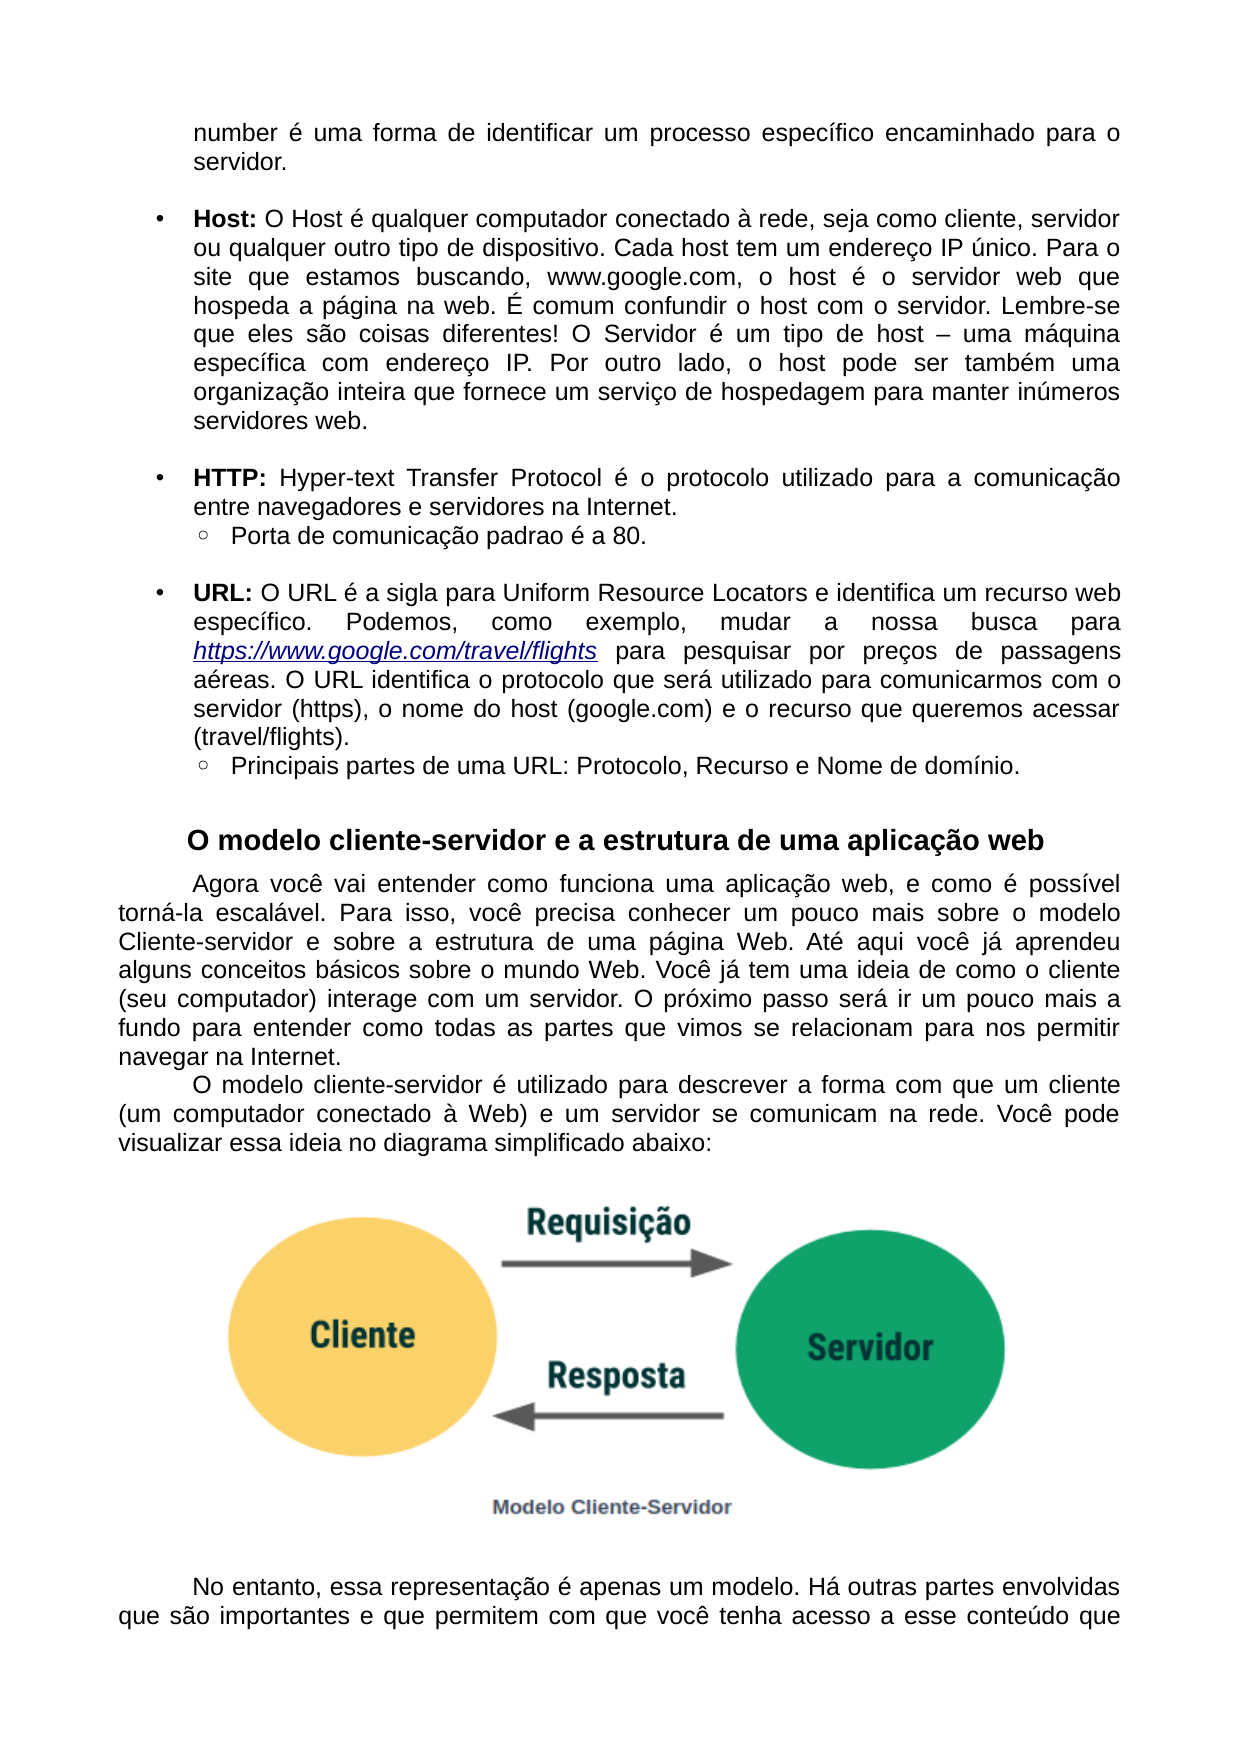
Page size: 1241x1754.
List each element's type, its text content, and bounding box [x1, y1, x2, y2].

list URL: O URL é a sigla para Uniform Resource Locators e identifica um recurso web específico. Podemos, como exemplo, mudar a nossa busca para https://www.google.com/travel/flights para pesquisar por preços de passagens aéreas. O URL identifica o protocolo que será utilizado para comunicarmos com o servidor (https), o nome do host (google.com) e o recurso que queremos acessar (travel/flights). [156, 578, 1122, 751]
text Agora você vai entender como funciona uma aplicação web, e como é possível torná-la escalável. Para isso, você precisa conhecer um pouco mais sobre o modelo Cliente-servidor e sobre a estrutura de uma página Web. Até aqui você já aprendeu alguns conceitos básicos sobre o mundo Web. Você já tem uma ideia de como o cliente (seu computador) interage com um servidor. O próximo passo será ir um pouco mais a fundo para entender como todas as partes que vimos se relacionam para nos permitir navegar na Internet. [118, 869, 1122, 1071]
subtitle O modelo cliente-servidor e a estrutura de uma aplicação web [118, 823, 1122, 857]
list Host: O Host é qualquer computador conectado à rede, seja como cliente, servidor ou qualquer outro tipo de dispositivo. Cada host tem um endereço IP único. Para o site que estamos buscando, www.google.com, o host é o servidor web que hospeda a página na web. É comum confundir o host com o servidor. Lembre-se que eles são coisas diferentes! O Servidor é um tipo de host – uma máquina específica com endereço IP. Por outro lado, o host pode ser também uma organização inteira que fornece um serviço de hospedagem para manter inúmeros servidores web. [156, 204, 1122, 434]
text O modelo cliente-servidor é utilizado para descrever a forma com que um cliente (um computador conectado à Web) e um servidor se comunicam na rede. Você pode visualizar essa ideia no diagrama simplificado abaixo: [118, 1071, 1122, 1157]
list Principais partes de uma URL: Protocolo, Recurso e Nome de domínio. [193, 751, 1122, 780]
list number é uma forma de identificar um processo específico encaminhado para o servidor. [156, 118, 1122, 176]
list HTTP: Hyper-text Transfer Protocol é o protocolo utilizado para a comunicação entre navegadores e servidores na Internet. [156, 463, 1122, 521]
text No entanto, essa representação é apenas um modelo. Há outras partes envolvidas que são importantes e que permitem com que você tenha acesso a esse conteúdo que [118, 1572, 1122, 1629]
list Porta de comunicação padrao é a 80. [193, 521, 1122, 550]
picture [179, 1185, 1062, 1544]
